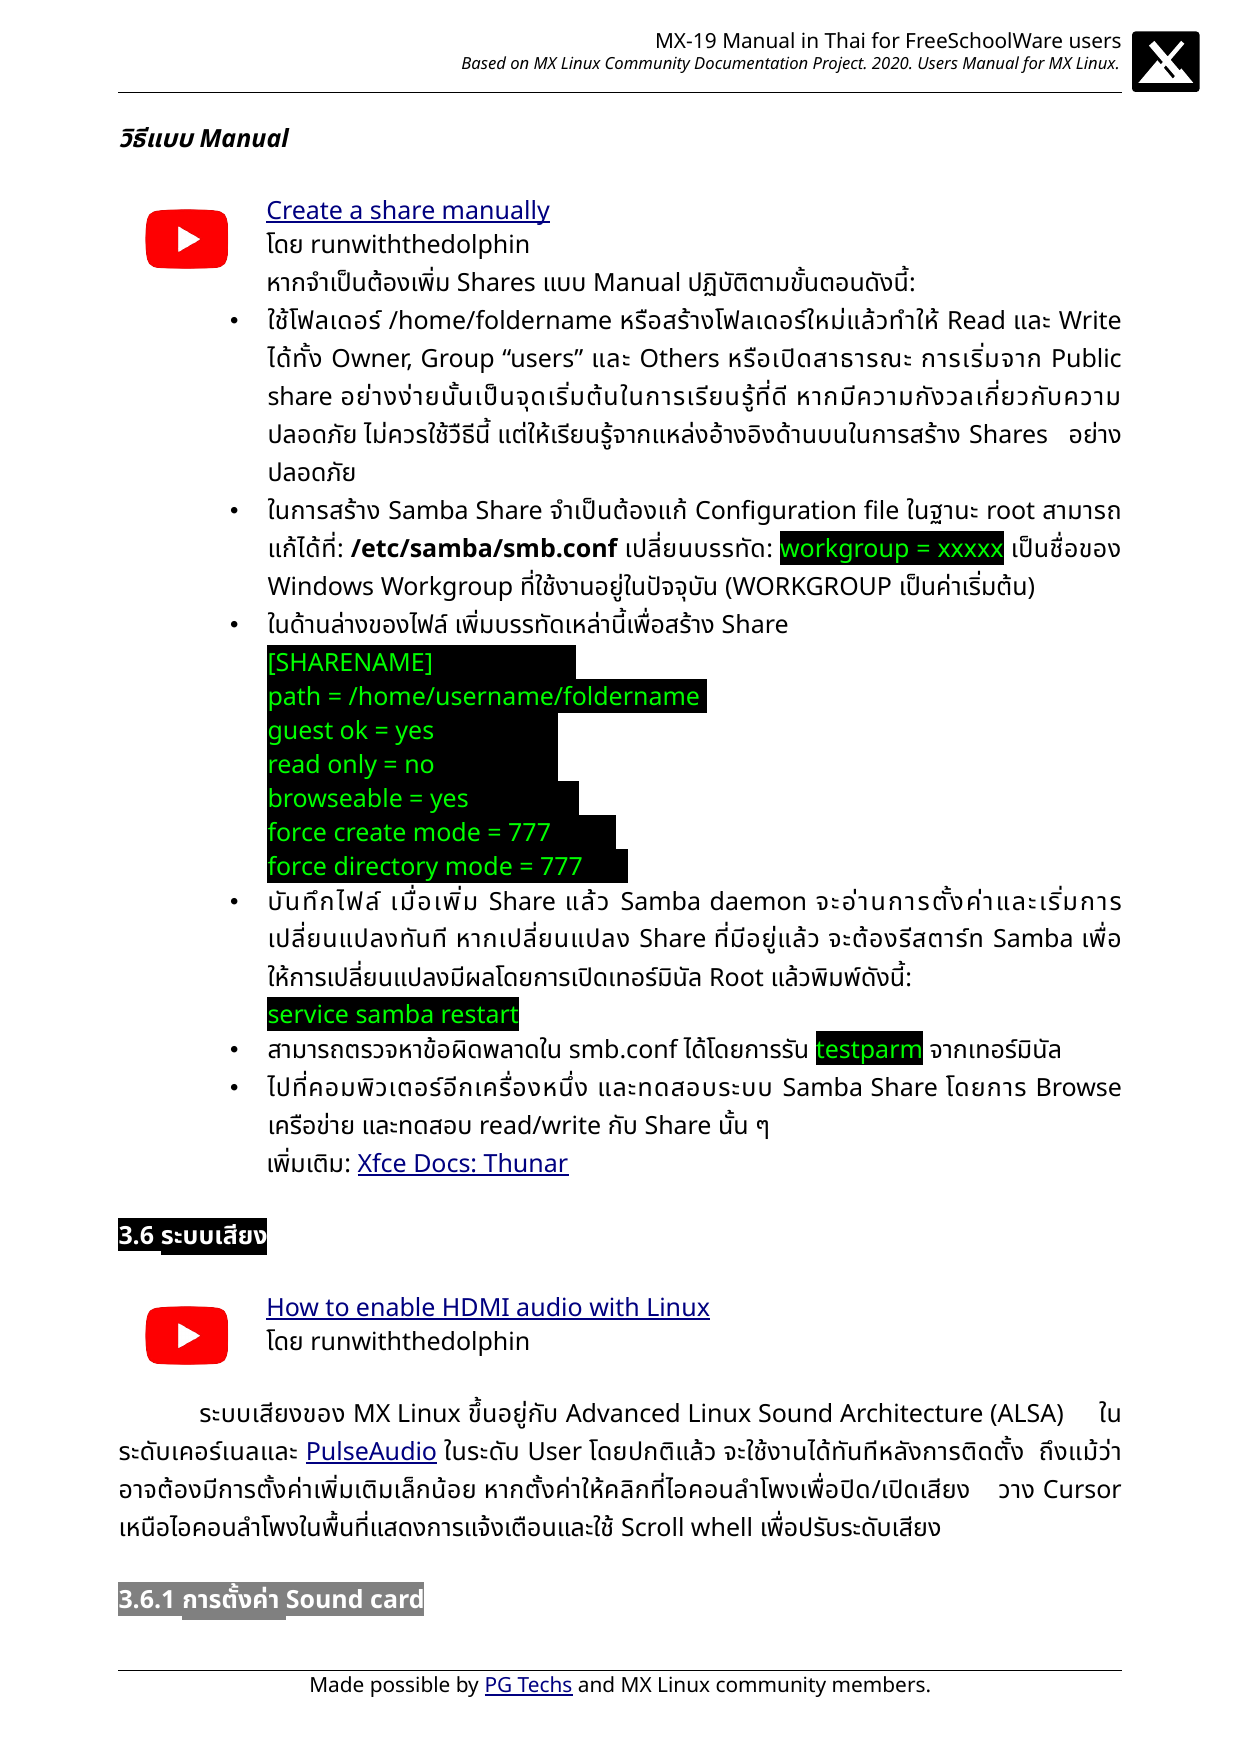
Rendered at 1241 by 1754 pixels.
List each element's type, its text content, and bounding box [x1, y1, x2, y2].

text โดย runwiththedolphin [229, 227, 1122, 265]
text 3.6 ระบบเสียง [118, 1217, 1122, 1255]
picture [145, 1306, 229, 1365]
text วิธีแบบ Manual [118, 121, 1122, 158]
list force directory mode = 777 [230, 849, 1122, 883]
picture [145, 209, 229, 269]
list browseable = yes [230, 781, 1122, 815]
list ใช้โฟลเดอร์ /home/foldername หรือสร้างโฟลเดอร์ใหม่แล้วทำให้ Read และ Write ได้ทั้ง Owner, Group “users” และ Others หรือเปิดสาธารณะ การเริ่มจาก Public share อย่างง่ายนั้นเป็นจุดเริ่มต้นในการเรียนรู้ที่ดี หากมีความกังวลเกี่ยวกับความปลอดภัย ไม่ควรใช้วืธีนี้ แต่ให้เรียนรู้จากแหล่งอ้างอิงด้านบนในการสร้าง Shares อย่างปลอดภัย [230, 303, 1122, 493]
list service samba restart [230, 997, 1122, 1031]
text โดย runwiththedolphin [229, 1323, 1122, 1362]
list ในด้านล่างของไฟล์ เพิ่มบรรทัดเหล่านี้เพื่อสร้าง Share [230, 607, 1122, 645]
list [SHARENAME] [230, 645, 1122, 679]
text หากจำเป็นต้องเพิ่ม Shares แบบ Manual ปฏิบัติตามขั้นตอนดังนี้: [118, 265, 1122, 303]
list สามารถตรวจหาข้อผิดพลาดใน smb.conf ได้โดยการรัน testparm จากเทอร์มินัล [230, 1031, 1122, 1069]
list ไปที่คอมพิวเตอร์อีกเครื่องหนึ่ง และทดสอบระบบ Samba Share โดยการ Browse เครือข่าย และทดสอบ read/write กับ Share นั้น ๆ [230, 1069, 1122, 1145]
text [118, 1323, 145, 1362]
text เพิ่มเติม: Xfce Docs: Thunar [118, 1145, 1122, 1183]
list path = /home/username/foldername [230, 679, 1122, 713]
list read only = no [230, 747, 1122, 781]
list force create mode = 777 [230, 815, 1122, 849]
list บันทึกไฟล์ เมื่อเพิ่ม Share แล้ว Samba daemon จะอ่านการตั้งค่าและเริ่มการเปลี่ยนแปลงทันที หากเปลี่ยนแปลง Share ที่มีอยู่แล้ว จะต้องรีสตาร์ท Samba เพื่อให้การเปลี่ยนแปลงมีผลโดยการเปิดเทอร์มินัล Root แล้วพิมพ์ดังนี้: [230, 883, 1122, 997]
text Create a share manually [118, 193, 1122, 227]
list ในการสร้าง Samba Share จำเป็นต้องแก้ Configuration file ในฐานะ root สามารถแก้ได้ที่: /etc/samba/smb.conf เปลี่ยนบรรทัด: workgroup = xxxxx เป็นชื่อของ Windows Workgroup ที่ใช้งานอยู่ในปัจจุบัน (WORKGROUP เป็นค่าเริ่มต้น) [230, 493, 1122, 607]
list guest ok = yes [230, 713, 1122, 747]
text [118, 227, 145, 265]
text 3.6.1 การตั้งค่า Sound card [118, 1582, 1122, 1620]
text How to enable HDMI audio with Linux [118, 1289, 1122, 1323]
text ระบบเสียงของ MX Linux ขึ้นอยู่กับ Advanced Linux Sound Architecture (ALSA) ในระดับเคอร์เนลและ PulseAudio ในระดับ User โดยปกติแล้ว จะใช้งานได้ทันทีหลังการติดตั้ง ถึงแม้ว่าอาจต้องมีการตั้งค่าเพิ่มเติมเล็กน้อย หากตั้งค่าให้คลิกที่ไอคอนลำโพงเพื่อปิด/เปิดเสียง วาง Cursor เหนือไอคอนลำโพงในพื้นที่แสดงการแจ้งเตือนและใช้ Scroll whell เพื่อปรับระดับเสียง [118, 1396, 1122, 1548]
